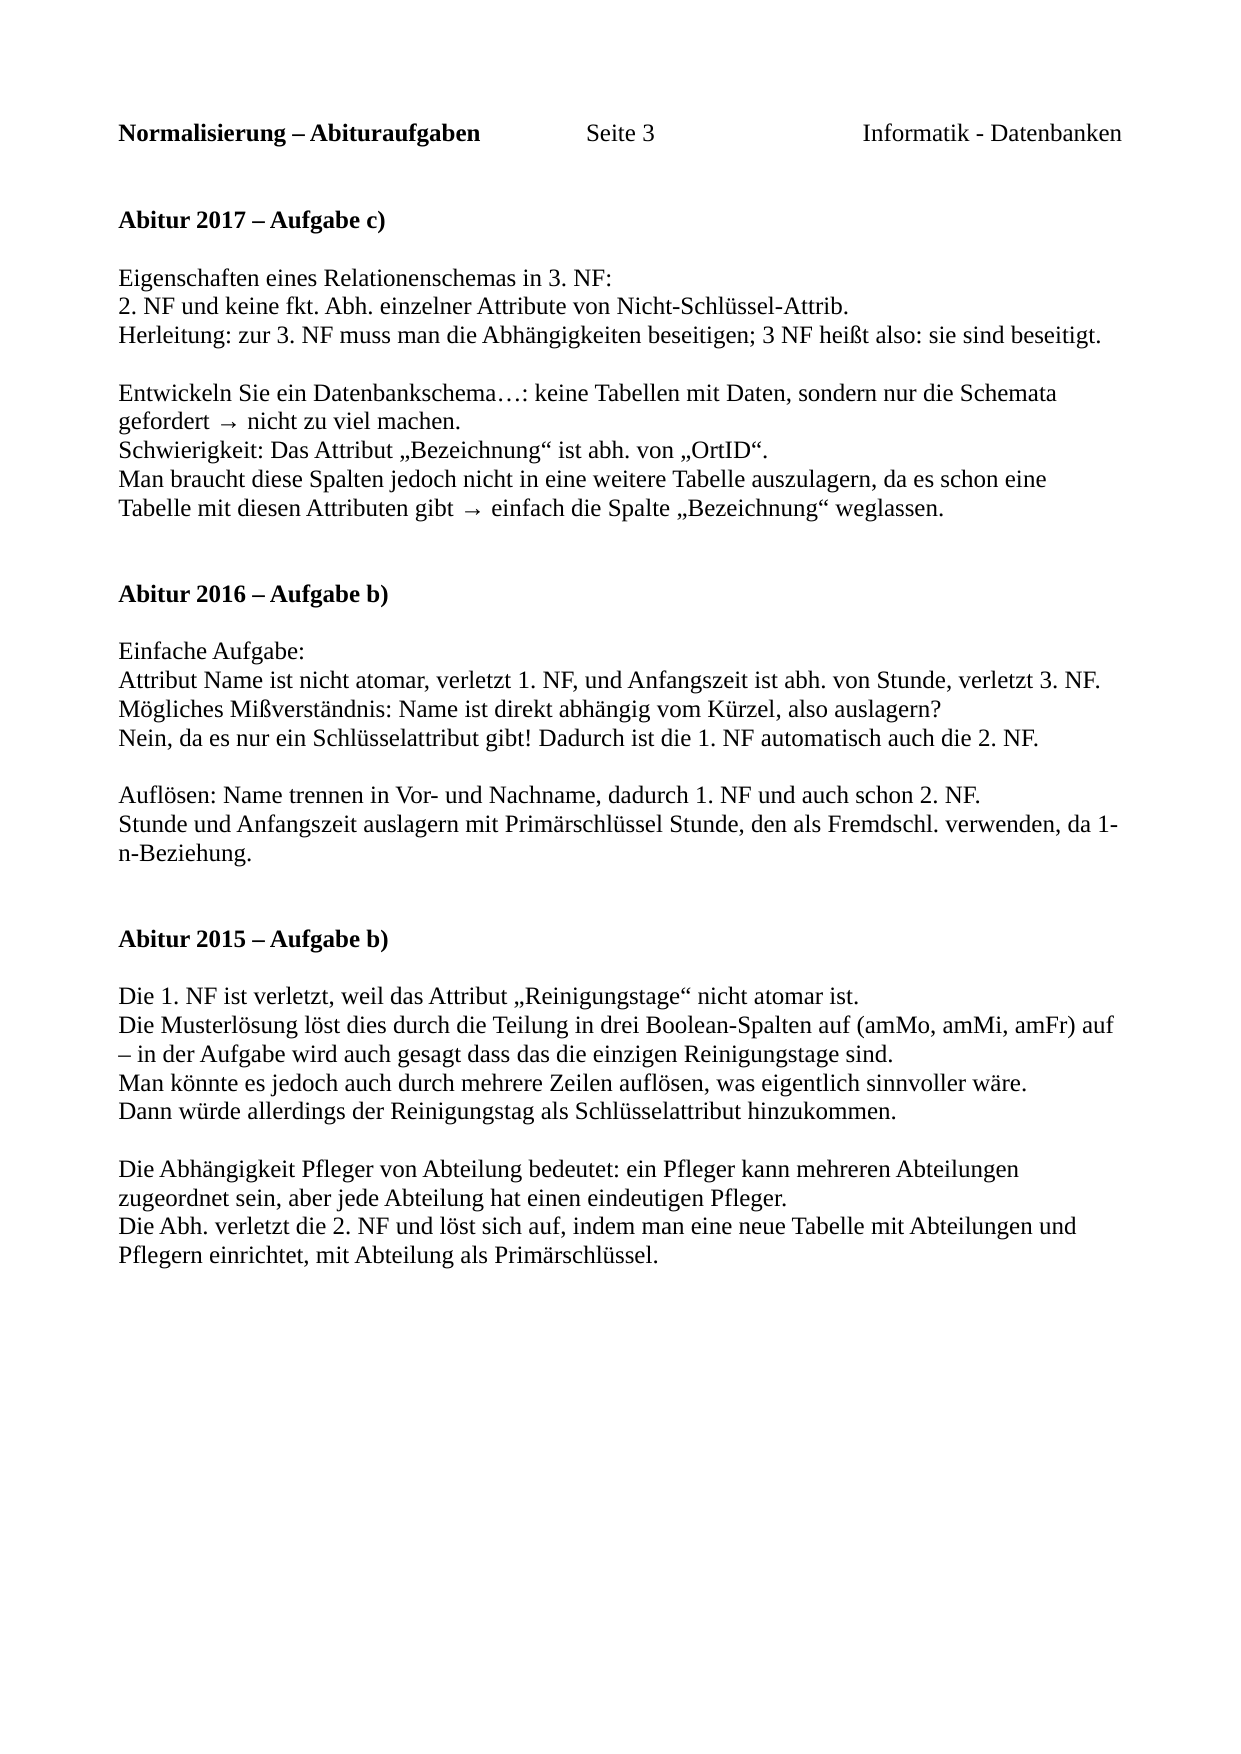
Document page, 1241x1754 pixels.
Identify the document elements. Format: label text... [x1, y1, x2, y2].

text Die Abh. verletzt die 2. NF und löst sich auf, indem man eine neue Tabelle mit Abteilungen und Pflegern einrichtet, mit Abteilung als Primärschlüssel. [118, 1211, 1122, 1269]
text Man könnte es jedoch auch durch mehrere Zeilen auflösen, was eigentlich sinnvoller wäre. [118, 1068, 1122, 1096]
text Schwierigkeit: Das Attribut „Bezeichnung“ ist abh. von „OrtID“. [118, 435, 1122, 464]
text Man braucht diese Spalten jedoch nicht in eine weitere Tabelle auszulagern, da es schon eine Tabelle mit diesen Attributen gibt → einfach die Spalte „Bezeichnung“ weglassen. [118, 464, 1122, 521]
text Mögliches Mißverständnis: Name ist direkt abhängig vom Kürzel, also auslagern? [118, 694, 1122, 723]
text Dann würde allerdings der Reinigungstag als Schlüsselattribut hinzukommen. [118, 1096, 1122, 1125]
text Herleitung: zur 3. NF muss man die Abhängigkeiten beseitigen; 3 NF heißt also: sie sind beseitigt. [118, 320, 1122, 349]
text Einfache Aufgabe: [118, 636, 1122, 665]
text Eigenschaften eines Relationenschemas in 3. NF: [118, 263, 1122, 291]
text Nein, da es nur ein Schlüsselattribut gibt! Dadurch ist die 1. NF automatisch auch die 2. NF. [118, 723, 1122, 751]
text Auflösen: Name trennen in Vor- und Nachname, dadurch 1. NF und auch schon 2. NF. [118, 780, 1122, 809]
text 2. NF und keine fkt. Abh. einzelner Attribute von Nicht-Schlüssel-Attrib. [118, 291, 1122, 320]
text Abitur 2015 – Aufgabe b) [118, 924, 1122, 953]
text Abitur 2016 – Aufgabe b) [118, 579, 1122, 608]
text Die Abhängigkeit Pfleger von Abteilung bedeutet: ein Pfleger kann mehreren Abteilungen zugeordnet sein, aber jede Abteilung hat einen eindeutigen Pfleger. [118, 1154, 1122, 1211]
text Attribut Name ist nicht atomar, verletzt 1. NF, und Anfangszeit ist abh. von Stunde, verletzt 3. NF. [118, 665, 1122, 694]
text Abitur 2017 – Aufgabe c) [118, 205, 1122, 234]
text Die Musterlösung löst dies durch die Teilung in drei Boolean-Spalten auf (amMo, amMi, amFr) auf – in der Aufgabe wird auch gesagt dass das die einzigen Reinigungstage sind. [118, 1010, 1122, 1068]
text Entwickeln Sie ein Datenbankschema…: keine Tabellen mit Daten, sondern nur die Schemata gefordert → nicht zu viel machen. [118, 378, 1122, 435]
text Stunde und Anfangszeit auslagern mit Primärschlüssel Stunde, den als Fremdschl. verwenden, da 1-n-Beziehung. [118, 809, 1122, 866]
text Die 1. NF ist verletzt, weil das Attribut „Reinigungstage“ nicht atomar ist. [118, 981, 1122, 1010]
